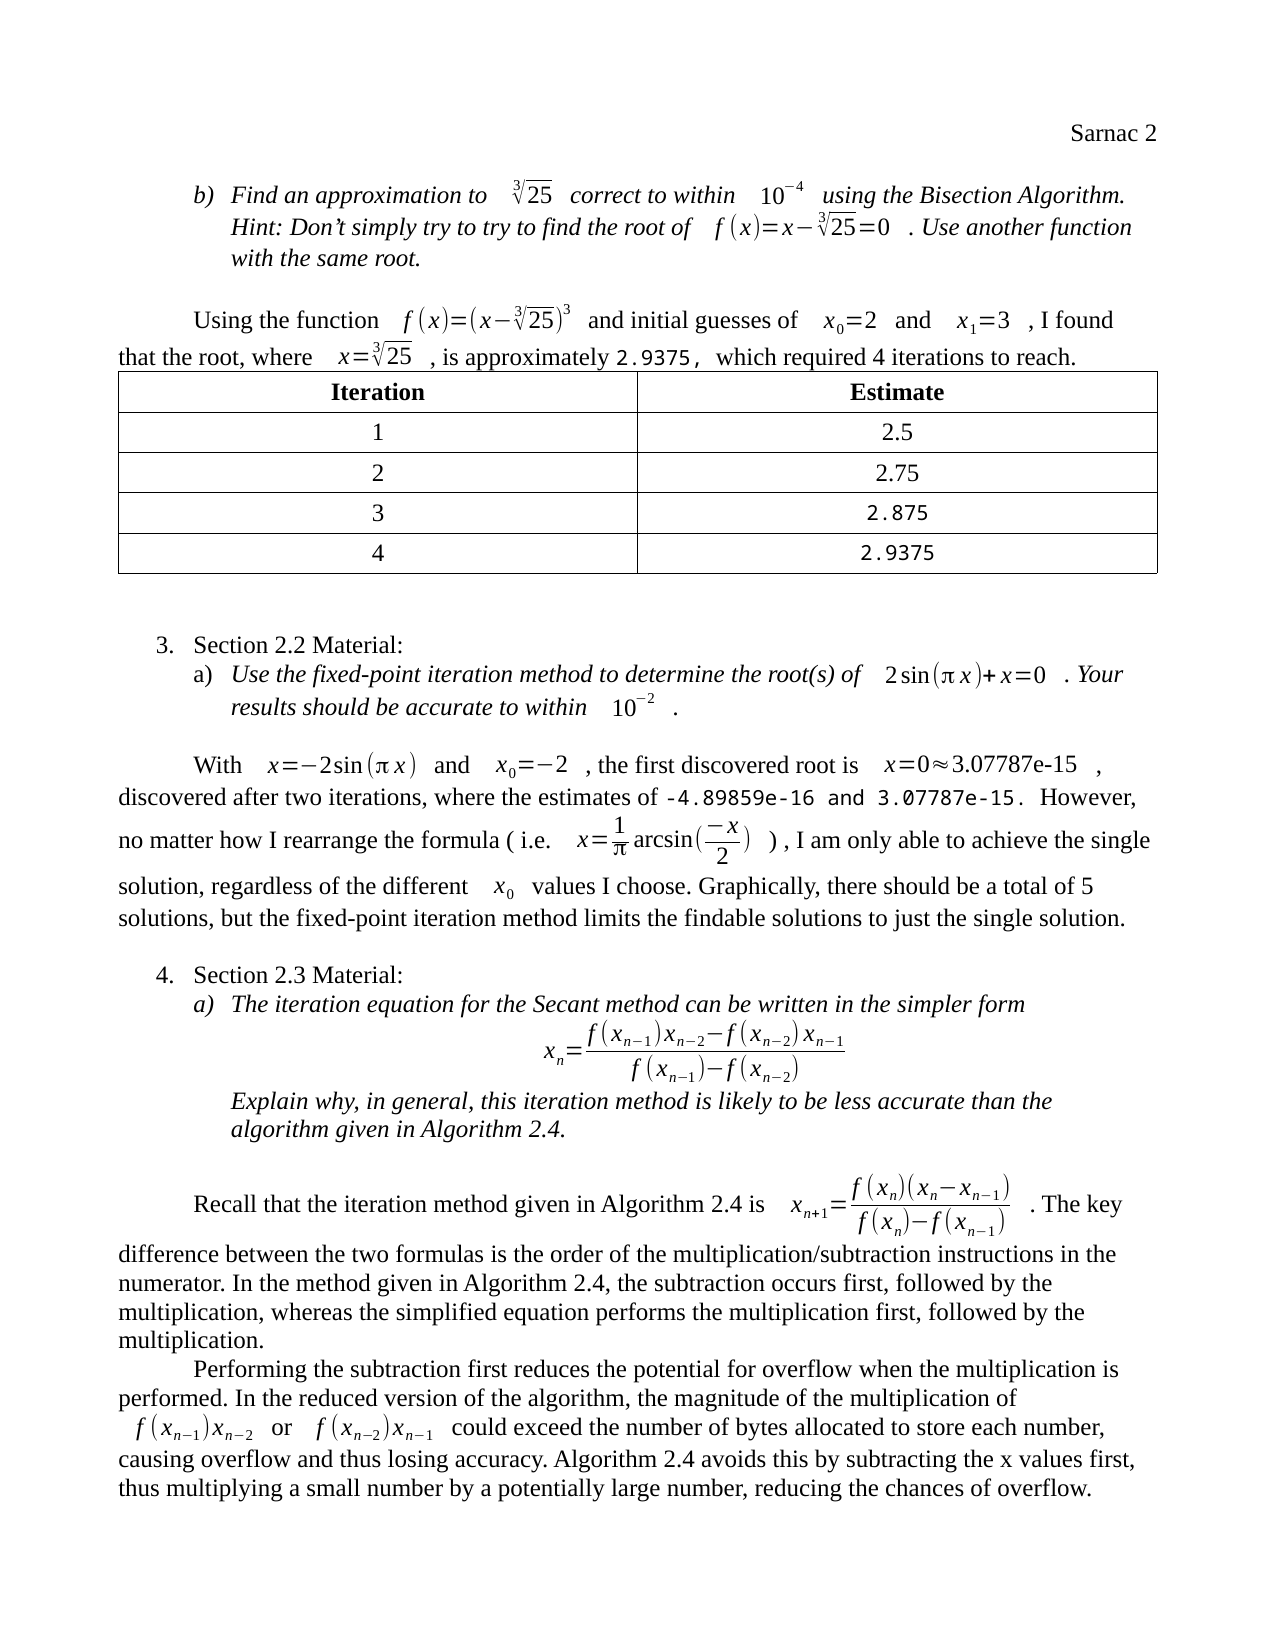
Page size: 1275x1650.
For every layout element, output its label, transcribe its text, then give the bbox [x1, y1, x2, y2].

table_cell 3 [119, 493, 637, 532]
list Find an approximation to correct to within using the Bisection Algorithm. Hint: Don’t simply try to try to find the root of . Use another function with the same root. [193, 176, 1157, 272]
text Using the function and initial guesses of and , I found that the root, where , is approximately 2.9375, which required 4 iterations to reach. [118, 300, 1157, 371]
table_cell 2.75 [638, 453, 1157, 492]
list The iteration equation for the Secant method can be written in the simpler form [193, 989, 1157, 1018]
table_header Iteration [119, 372, 637, 412]
list Section 2.2 Material: [156, 630, 1157, 659]
list Section 2.3 Material: [156, 961, 1157, 989]
table_cell 2.5 [638, 413, 1157, 452]
table_cell 4 [119, 534, 637, 573]
text Performing the subtraction first reduces the potential for overflow when the multiplication is performed. In the reduced version of the algorithm, the magnitude of the multiplication of or could exceed the number of bytes allocated to store each number, causing overflow and thus losing accuracy. Algorithm 2.4 avoids this by subtracting the x values first, thus multiplying a small number by a potentially large number, reducing the chances of overflow. [118, 1354, 1157, 1502]
table_cell 2.875 [638, 493, 1157, 532]
table_cell 1 [119, 413, 637, 452]
list Use the fixed-point iteration method to determine the root(s) of . Your results should be accurate to within . [193, 659, 1157, 721]
table_cell 2.9375 [638, 534, 1157, 573]
list Explain why, in general, this iteration method is likely to be less accurate than the algorithm given in Algorithm 2.4. [193, 1086, 1157, 1143]
table_cell 2 [119, 453, 637, 492]
table_header Estimate [638, 372, 1157, 412]
text With and , the first discovered root is , discovered after two iterations, where the estimates of -4.89859e-16 and 3.07787e-15. However, no matter how I rearrange the formula ( i.e. ) , I am only able to achieve the single solution, regardless of the different values I choose. Graphically, there should be a total of 5 solutions, but the fixed-point iteration method limits the findable solutions to just the single solution. [118, 750, 1157, 932]
text Recall that the iteration method given in Algorithm 2.4 is . The key difference between the two formulas is the order of the multiplication/subtraction instructions in the numerator. In the method given in Algorithm 2.4, the subtraction occurs first, followed by the multiplication, whereas the simplified equation performs the multiplication first, followed by the multiplication. [118, 1172, 1157, 1354]
